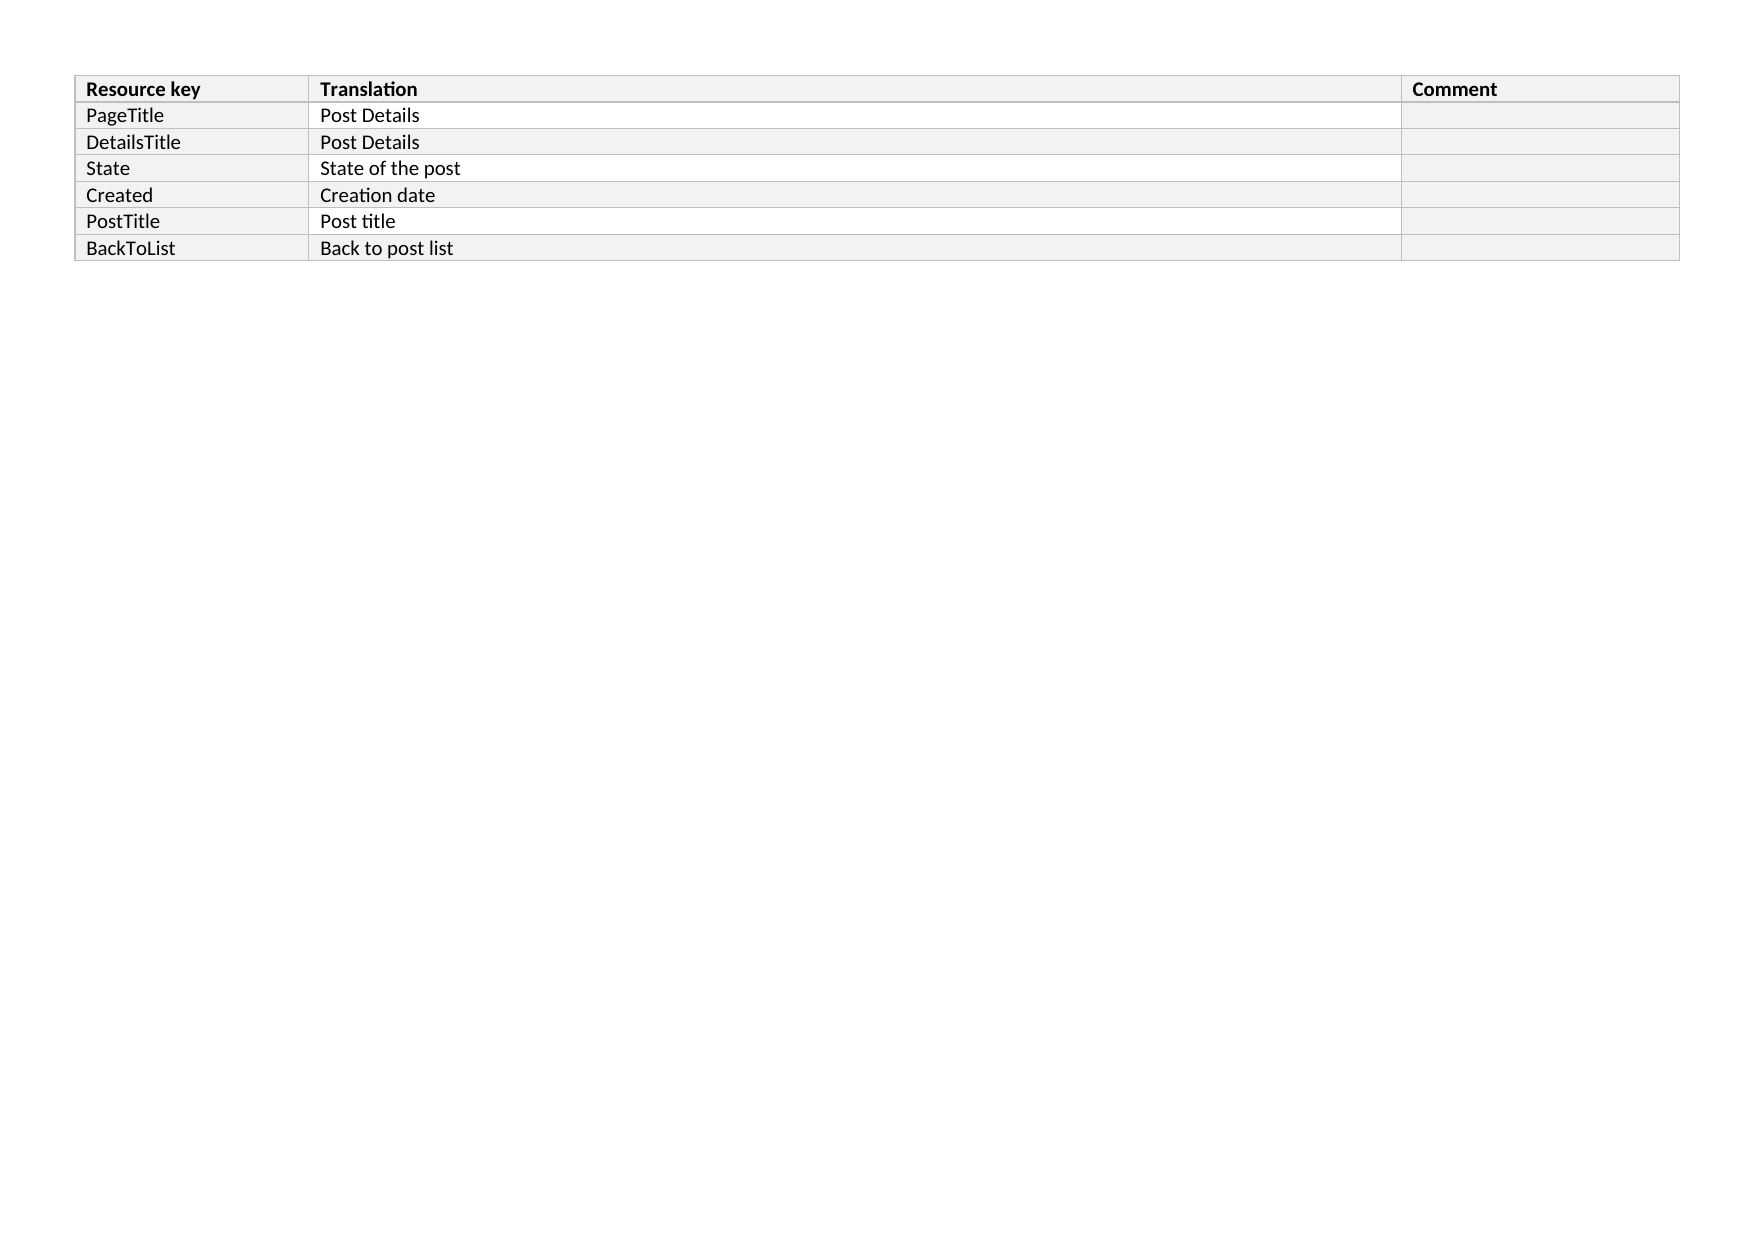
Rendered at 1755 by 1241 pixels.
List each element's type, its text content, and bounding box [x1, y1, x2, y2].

table_cell [1402, 208, 1679, 234]
table_cell DetailsTitle [76, 129, 308, 154]
table_cell [1402, 129, 1679, 154]
table_cell Post Details [309, 129, 1401, 154]
table_cell [1402, 182, 1679, 207]
table_cell [1402, 235, 1679, 260]
table_cell Created [76, 182, 308, 207]
table_header Translation [309, 76, 1401, 101]
table_cell State of the post [309, 155, 1401, 181]
table_header Comment [1402, 76, 1679, 101]
table_cell PageTitle [76, 103, 308, 128]
table_cell [1402, 103, 1679, 128]
table_cell Post title [309, 208, 1401, 234]
table_cell [1402, 155, 1679, 181]
table_cell PostTitle [76, 208, 308, 234]
table_cell Post Details [309, 103, 1401, 128]
table_cell State [76, 155, 308, 181]
table_cell Creation date [309, 182, 1401, 207]
table_cell Back to post list [309, 235, 1401, 260]
table_cell BackToList [76, 235, 308, 260]
table_header Resource key [76, 76, 308, 101]
